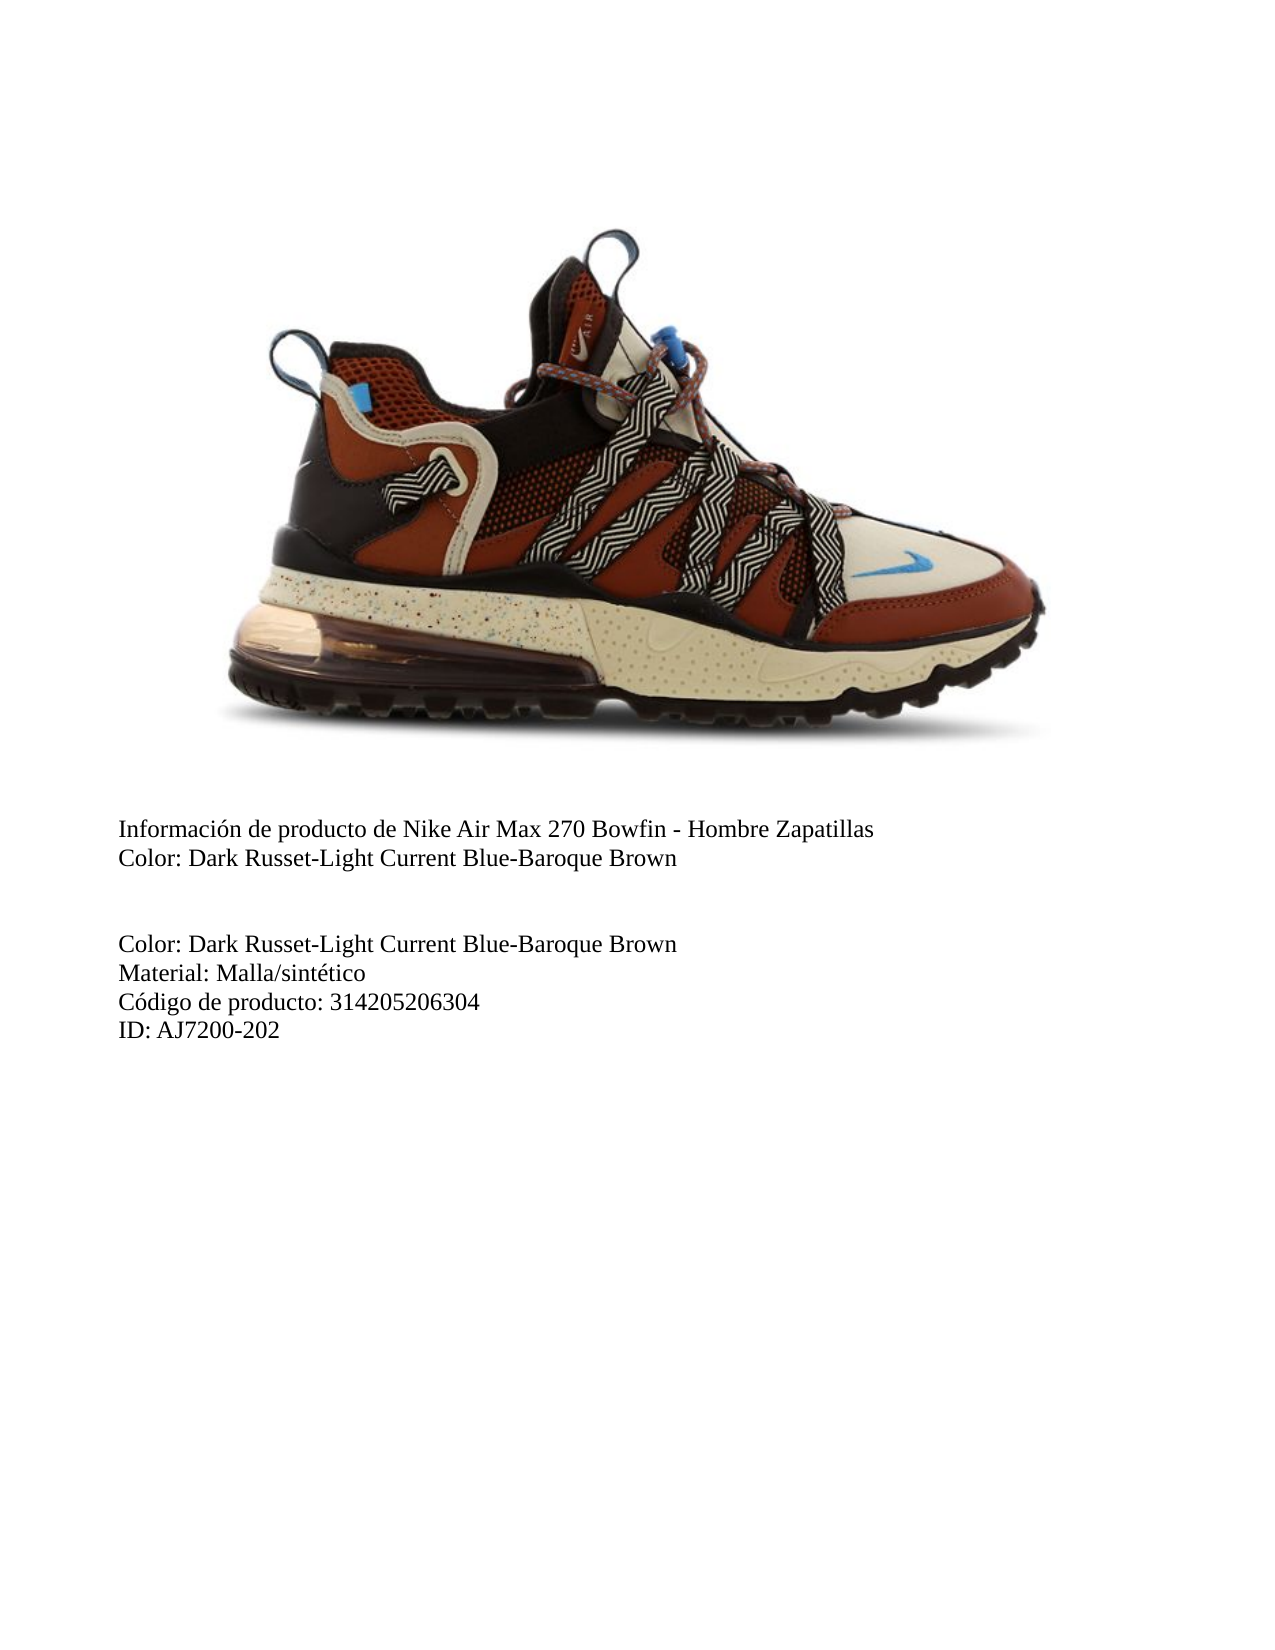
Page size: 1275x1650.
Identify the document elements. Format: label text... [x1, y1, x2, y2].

text Código de producto: 314205206304 [118, 987, 1157, 1016]
text ID: AJ7200-202 [118, 1016, 1157, 1044]
picture [180, 118, 1090, 815]
text Color: Dark Russet-Light Current Blue-Baroque Brown [118, 929, 1157, 958]
text Material: Malla/sintético [118, 958, 1157, 987]
text Información de producto de Nike Air Max 270 Bowfin - Hombre Zapatillas [118, 118, 1157, 843]
text Color: Dark Russet-Light Current Blue-Baroque Brown [118, 843, 1157, 872]
